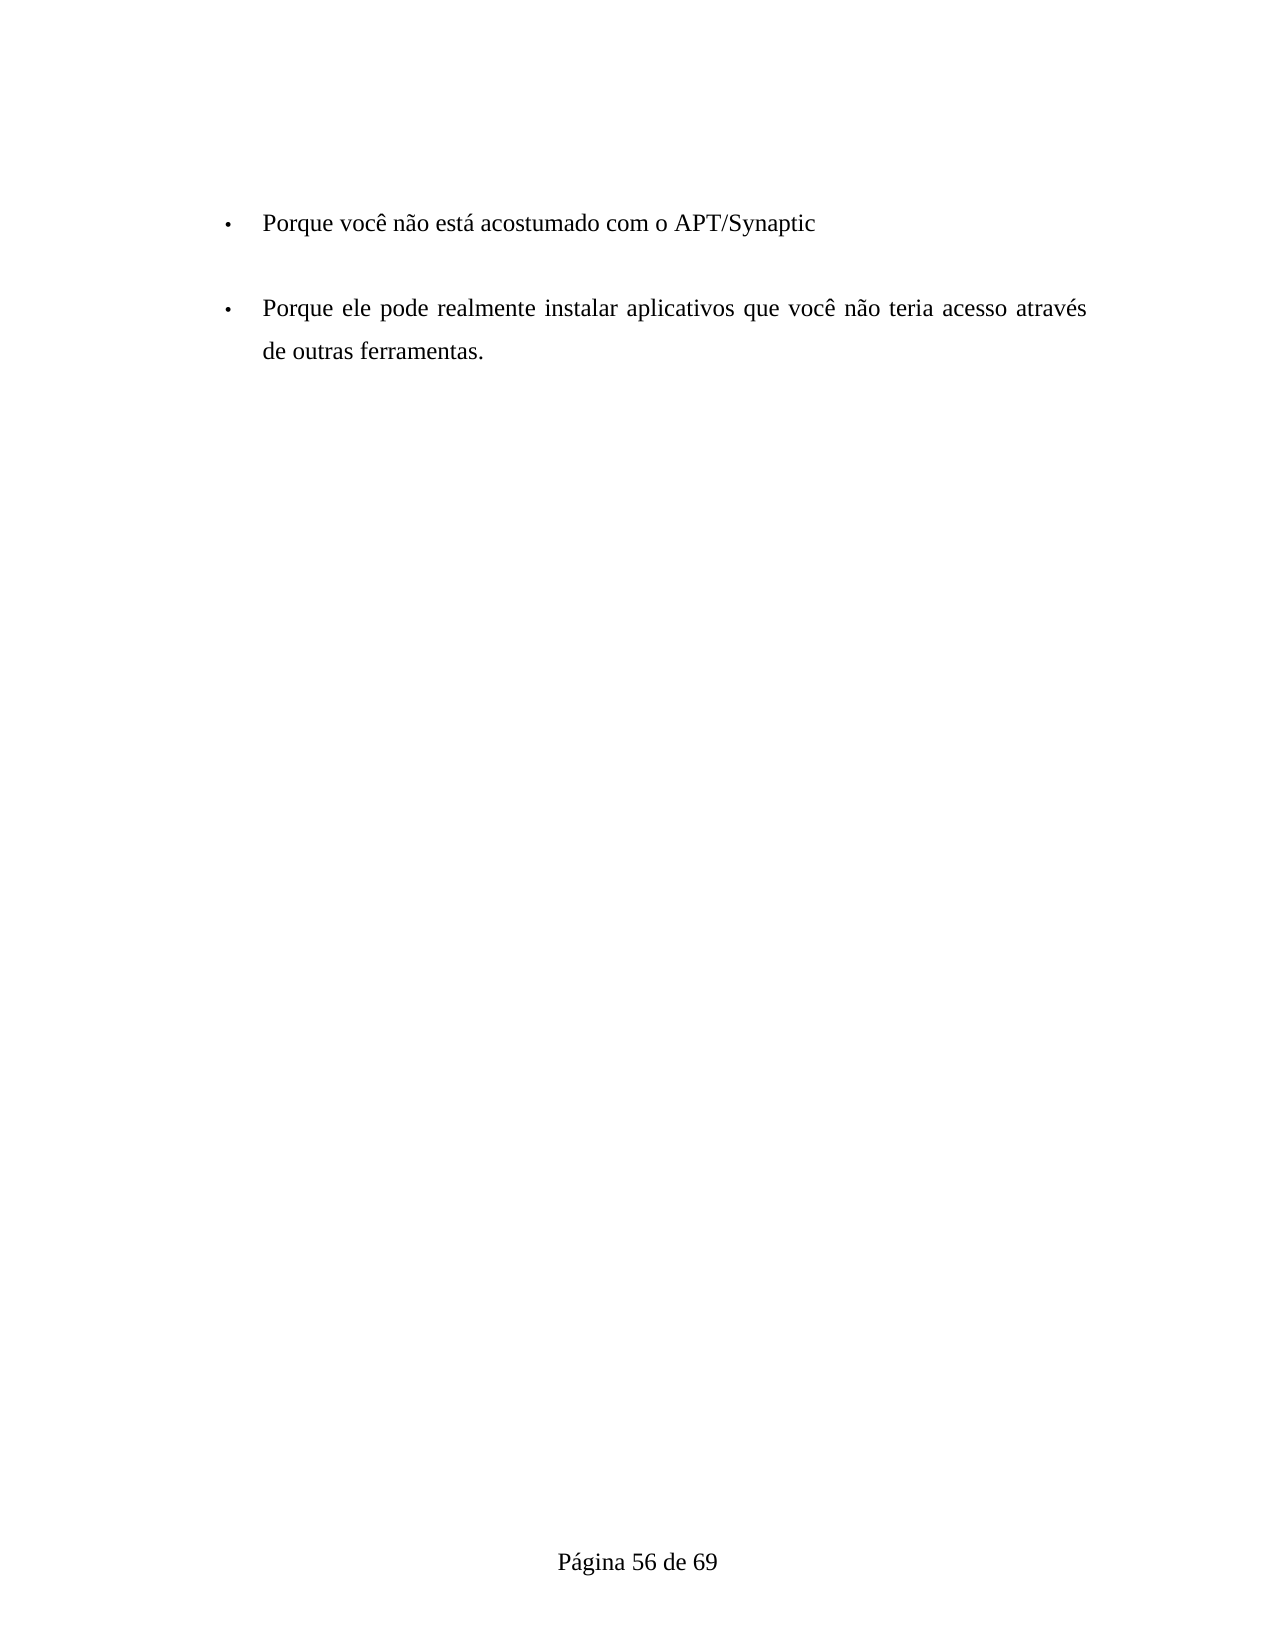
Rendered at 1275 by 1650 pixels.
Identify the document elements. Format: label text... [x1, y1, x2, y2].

list Porque você não está acostumado com o APT/Synaptic [225, 208, 1087, 237]
list Porque ele pode realmente instalar aplicativos que você não teria acesso através de outras ferramentas. [225, 293, 1087, 364]
